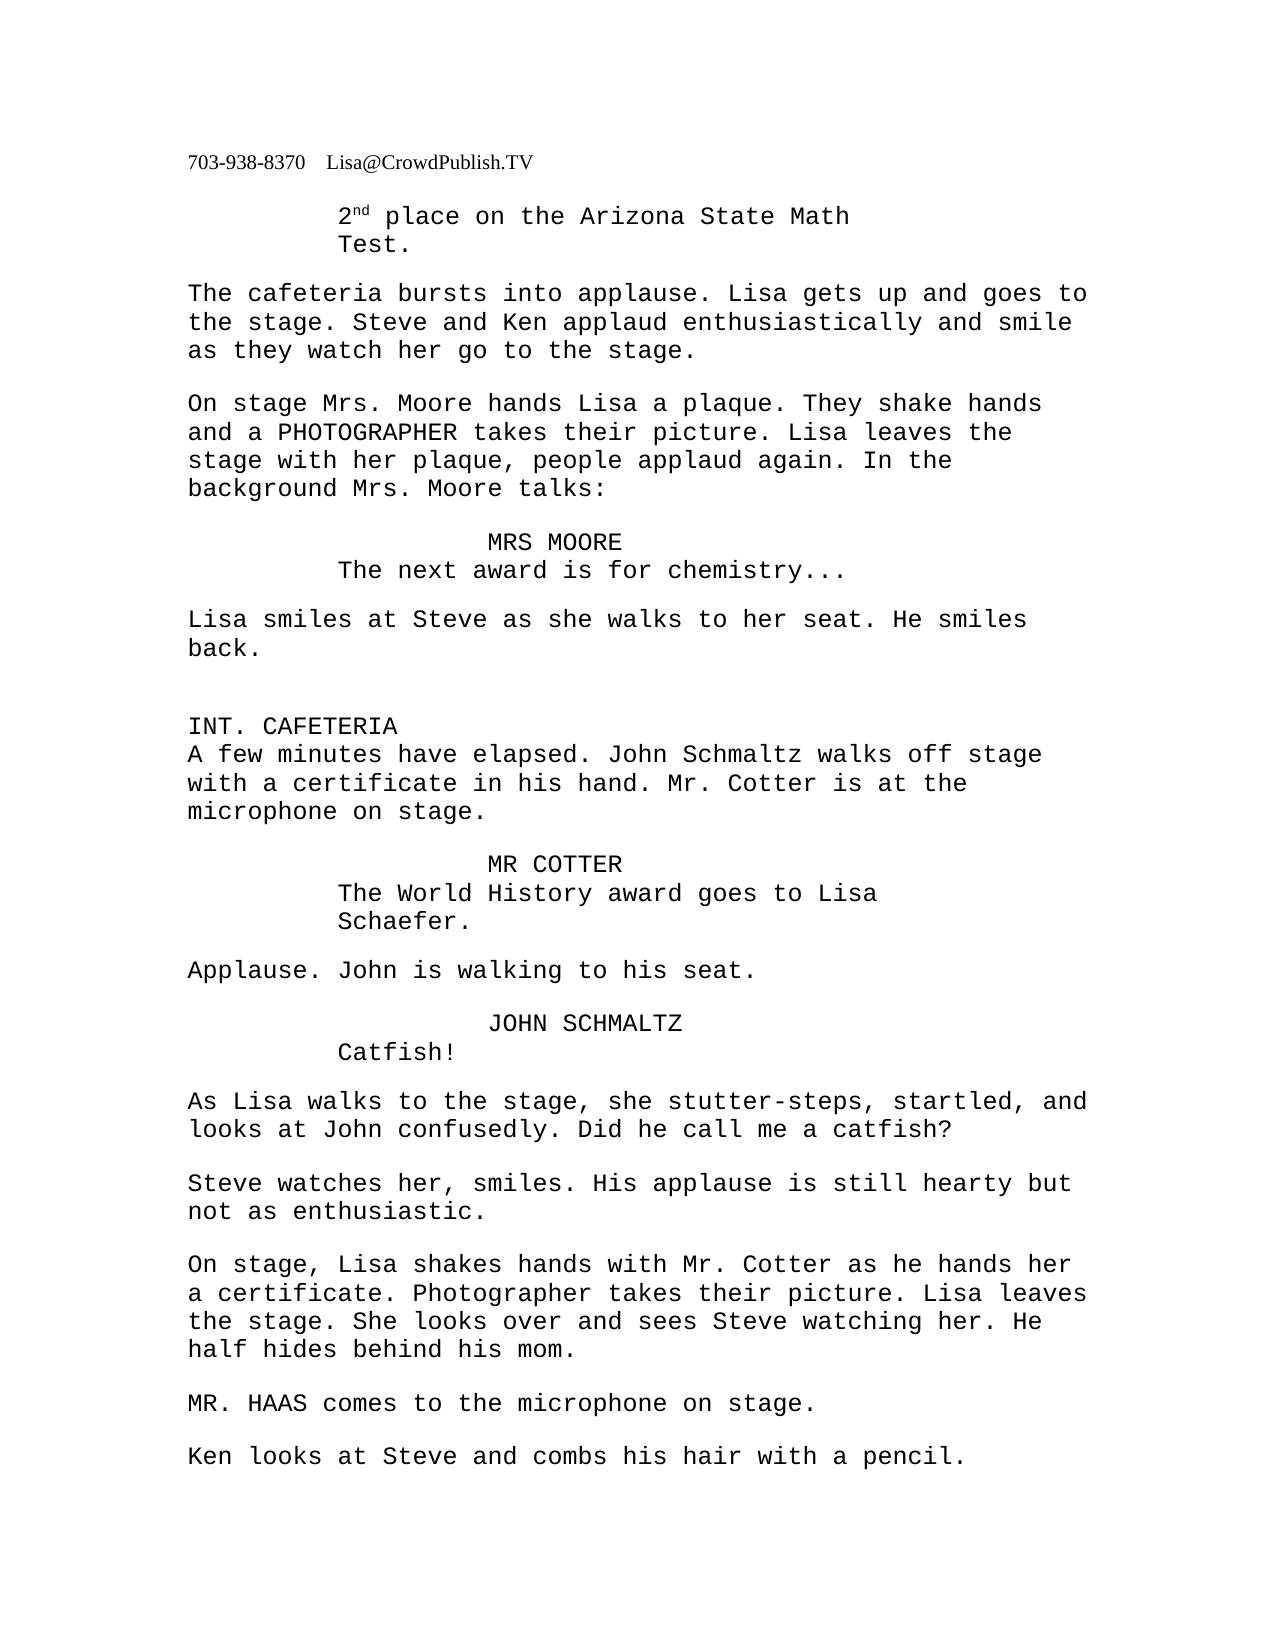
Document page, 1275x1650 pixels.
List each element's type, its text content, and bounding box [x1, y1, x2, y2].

text Catfish! [337, 1039, 937, 1068]
text The cafeteria bursts into applause. Lisa gets up and goes to the stage. Steve and Ken applaud enthusiastically and smile as they watch her go to the stage. [187, 281, 1087, 366]
text 2nd place on the Arizona State Math Test. [337, 203, 937, 260]
text On stage Mrs. Moore hands Lisa a plaque. They shake hands and a PHOTOGRAPHER takes their picture. Lisa leaves the stage with her plaque, people applaud again. In the background Mrs. Moore talks: [187, 391, 1087, 504]
text The next award is for chemistry... [337, 558, 937, 586]
text Steve watches her, smiles. His applause is still hearty but not as enthusiastic. [187, 1170, 1087, 1227]
text Ken looks at Steve and combs his hair with a pencil. [187, 1443, 1087, 1472]
text The World History award goes to Lisa Schaefer. [337, 880, 937, 937]
text MR COTTER [187, 852, 1087, 880]
text Applause. John is walking to his seat. [187, 958, 1087, 986]
text Lisa smiles at Steve as she walks to her seat. He smiles back. [187, 607, 1087, 663]
text As Lisa walks to the stage, she stutter-steps, startled, and looks at John confusedly. Did he call me a catfish? [187, 1088, 1087, 1145]
text On stage, Lisa shakes hands with Mr. Cotter as he hands her a certificate. Photographer takes their picture. Lisa leaves the stage. She looks over and sees Steve watching her. He half hides behind his mom. [187, 1252, 1087, 1365]
text MRS MOORE [187, 529, 1087, 558]
subtitle INT. CAFETERIA [187, 713, 1087, 742]
text A few minutes have elapsed. John Schmaltz walks off stage with a certificate in his hand. Mr. Cotter is at the microphone on stage. [187, 742, 1087, 827]
text MR. HAAS comes to the microphone on stage. [187, 1390, 1087, 1418]
text JOHN SCHMALTZ [187, 1011, 1087, 1039]
